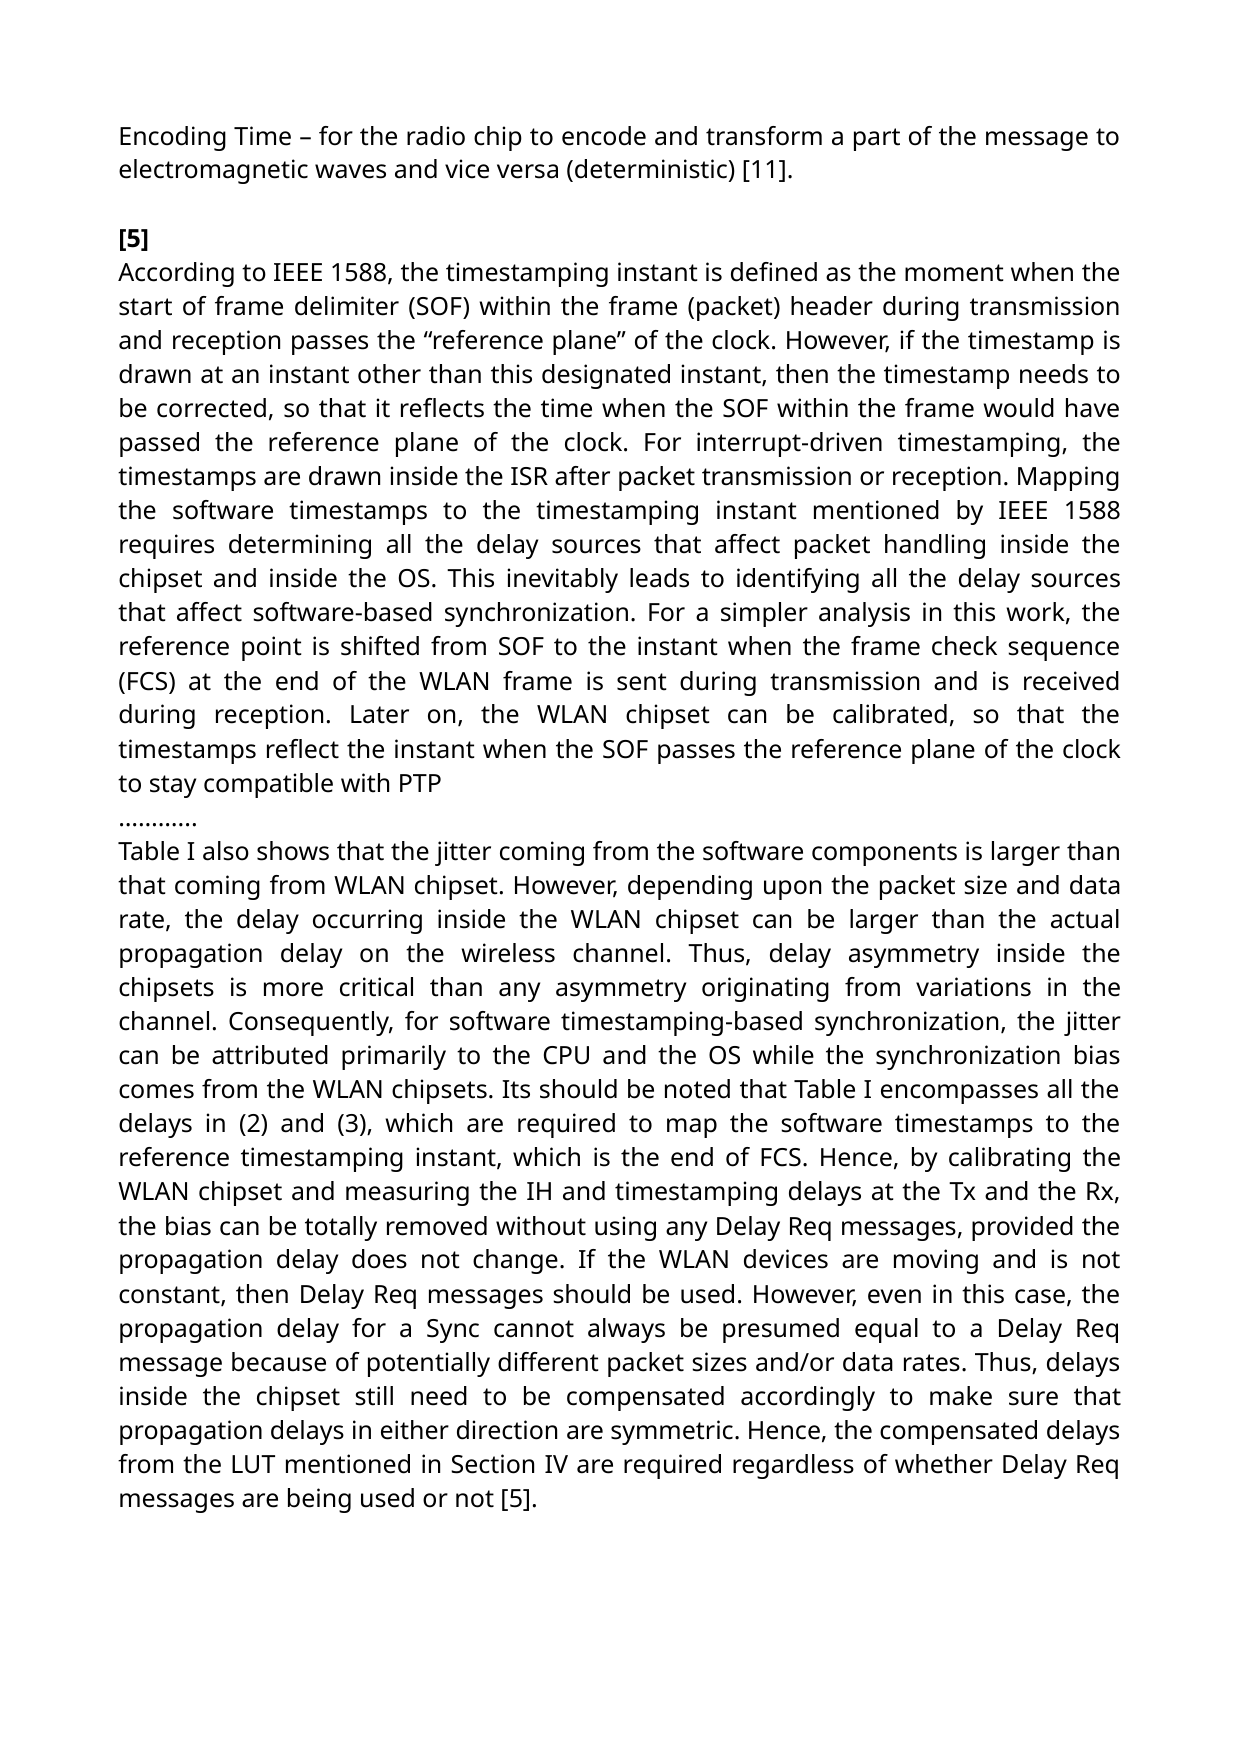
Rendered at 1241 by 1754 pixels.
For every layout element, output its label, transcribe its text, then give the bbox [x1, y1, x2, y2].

text Table I also shows that the jitter coming from the software components is larger than that coming from WLAN chipset. However, depending upon the packet size and data rate, the delay occurring inside the WLAN chipset can be larger than the actual propagation delay on the wireless channel. Thus, delay asymmetry inside the chipsets is more critical than any asymmetry originating from variations in the channel. Consequently, for software timestamping-based synchronization, the jitter can be attributed primarily to the CPU and the OS while the synchronization bias comes from the WLAN chipsets. Its should be noted that Table I encompasses all the delays in (2) and (3), which are required to map the software timestamps to the reference timestamping instant, which is the end of FCS. Hence, by calibrating the WLAN chipset and measuring the IH and timestamping delays at the Tx and the Rx, the bias can be totally removed without using any Delay Req messages, provided the propagation delay does not change. If the WLAN devices are moving and is not constant, then Delay Req messages should be used. However, even in this case, the propagation delay for a Sync cannot always be presumed equal to a Delay Req message because of potentially different packet sizes and/or data rates. Thus, delays inside the chipset still need to be compensated accordingly to make sure that propagation delays in either direction are symmetric. Hence, the compensated delays from the LUT mentioned in Section IV are required regardless of whether Delay Req messages are being used or not [5]. [118, 833, 1122, 1515]
text Encoding Time – for the radio chip to encode and transform a part of the message to electromagnetic waves and vice versa (deterministic) [11]. [118, 118, 1122, 186]
text ………... [118, 799, 1122, 833]
text [5] [118, 220, 1122, 254]
text According to IEEE 1588, the timestamping instant is defined as the moment when the start of frame delimiter (SOF) within the frame (packet) header during transmission and reception passes the “reference plane” of the clock. However, if the timestamp is drawn at an instant other than this designated instant, then the timestamp needs to be corrected, so that it reflects the time when the SOF within the frame would have passed the reference plane of the clock. For interrupt-driven timestamping, the timestamps are drawn inside the ISR after packet transmission or reception. Mapping the software timestamps to the timestamping instant mentioned by IEEE 1588 requires determining all the delay sources that affect packet handling inside the chipset and inside the OS. This inevitably leads to identifying all the delay sources that affect software-based synchronization. For a simpler analysis in this work, the reference point is shifted from SOF to the instant when the frame check sequence (FCS) at the end of the WLAN frame is sent during transmission and is received during reception. Later on, the WLAN chipset can be calibrated, so that the timestamps reflect the instant when the SOF passes the reference plane of the clock to stay compatible with PTP [118, 254, 1122, 799]
